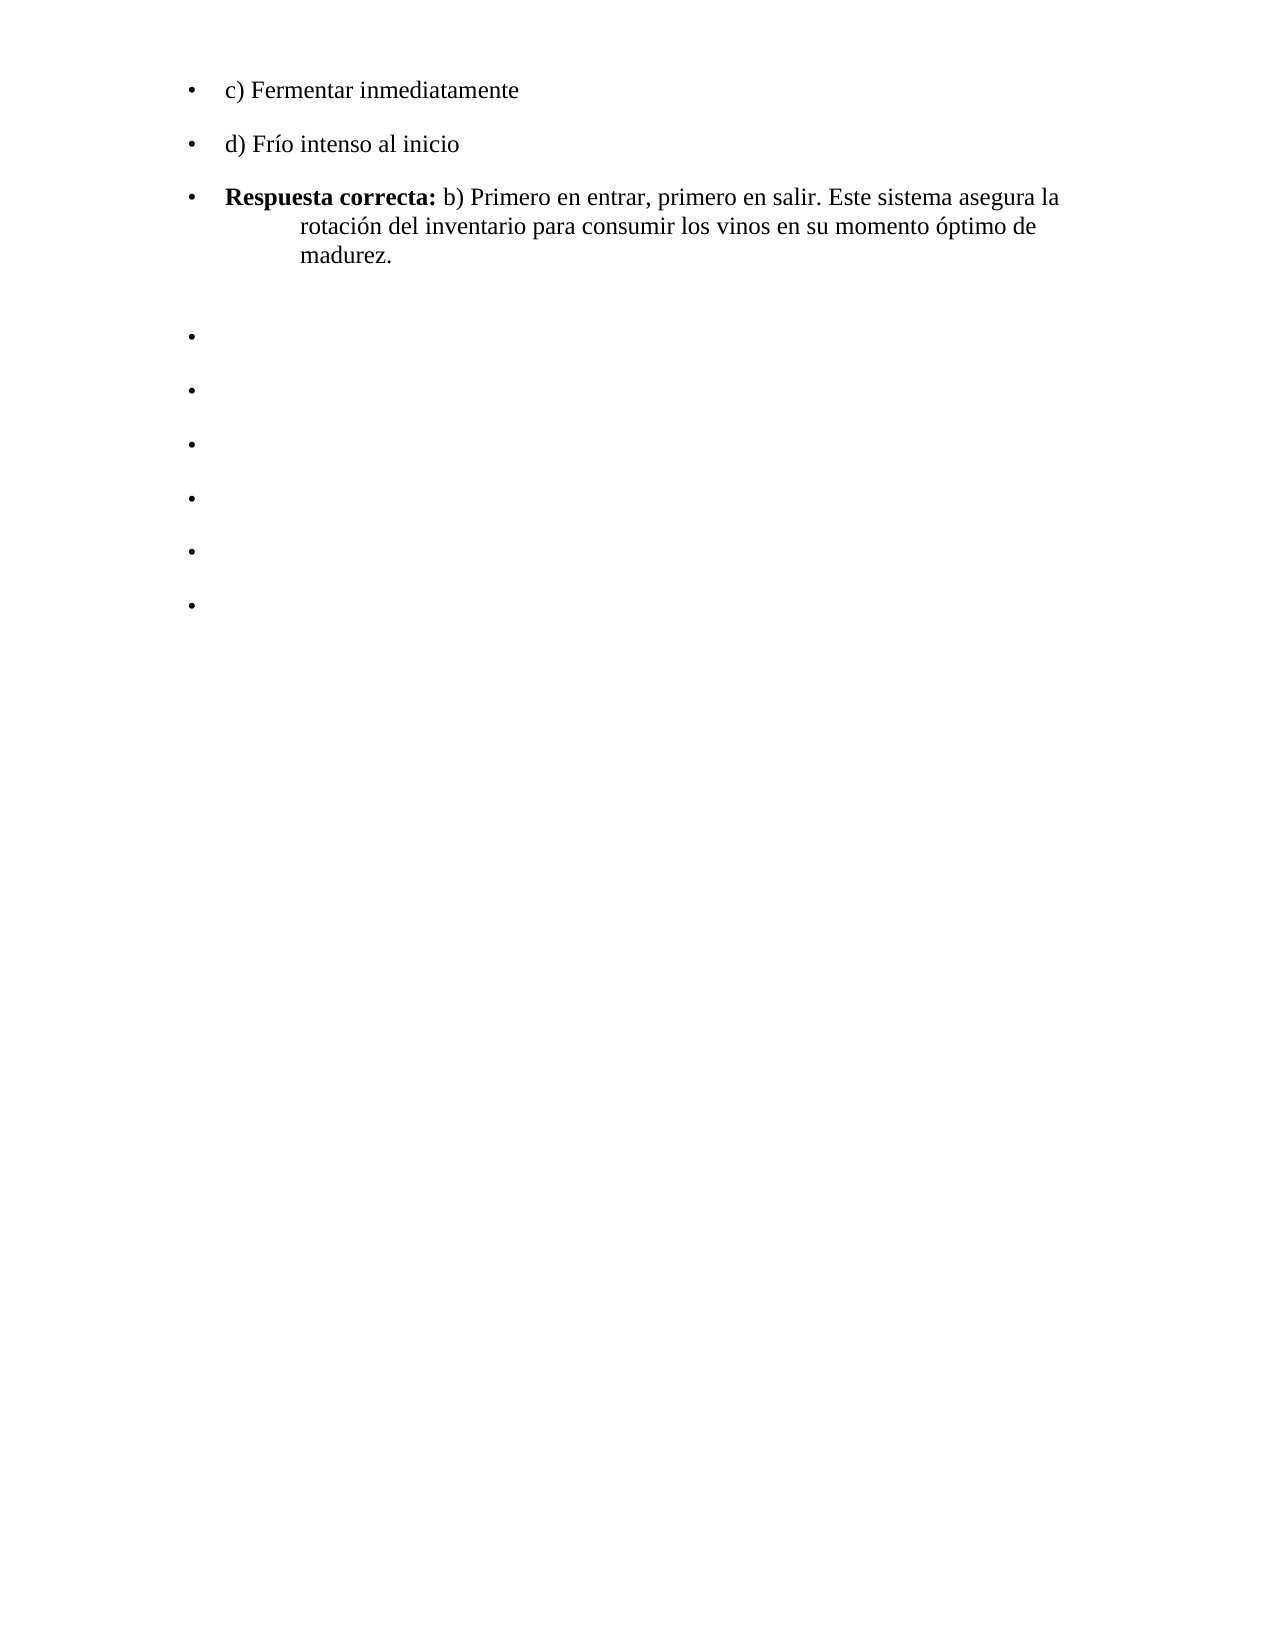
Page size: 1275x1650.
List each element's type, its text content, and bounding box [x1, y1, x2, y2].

list d) Frío intenso al inicio [187, 129, 1125, 157]
list Respuesta correcta: b) Primero en entrar, primero en salir. Este sistema asegura la rotación del inventario para consumir los vinos en su momento óptimo de madurez. [187, 182, 1125, 297]
list c) Fermentar inmediatamente [187, 75, 1125, 104]
